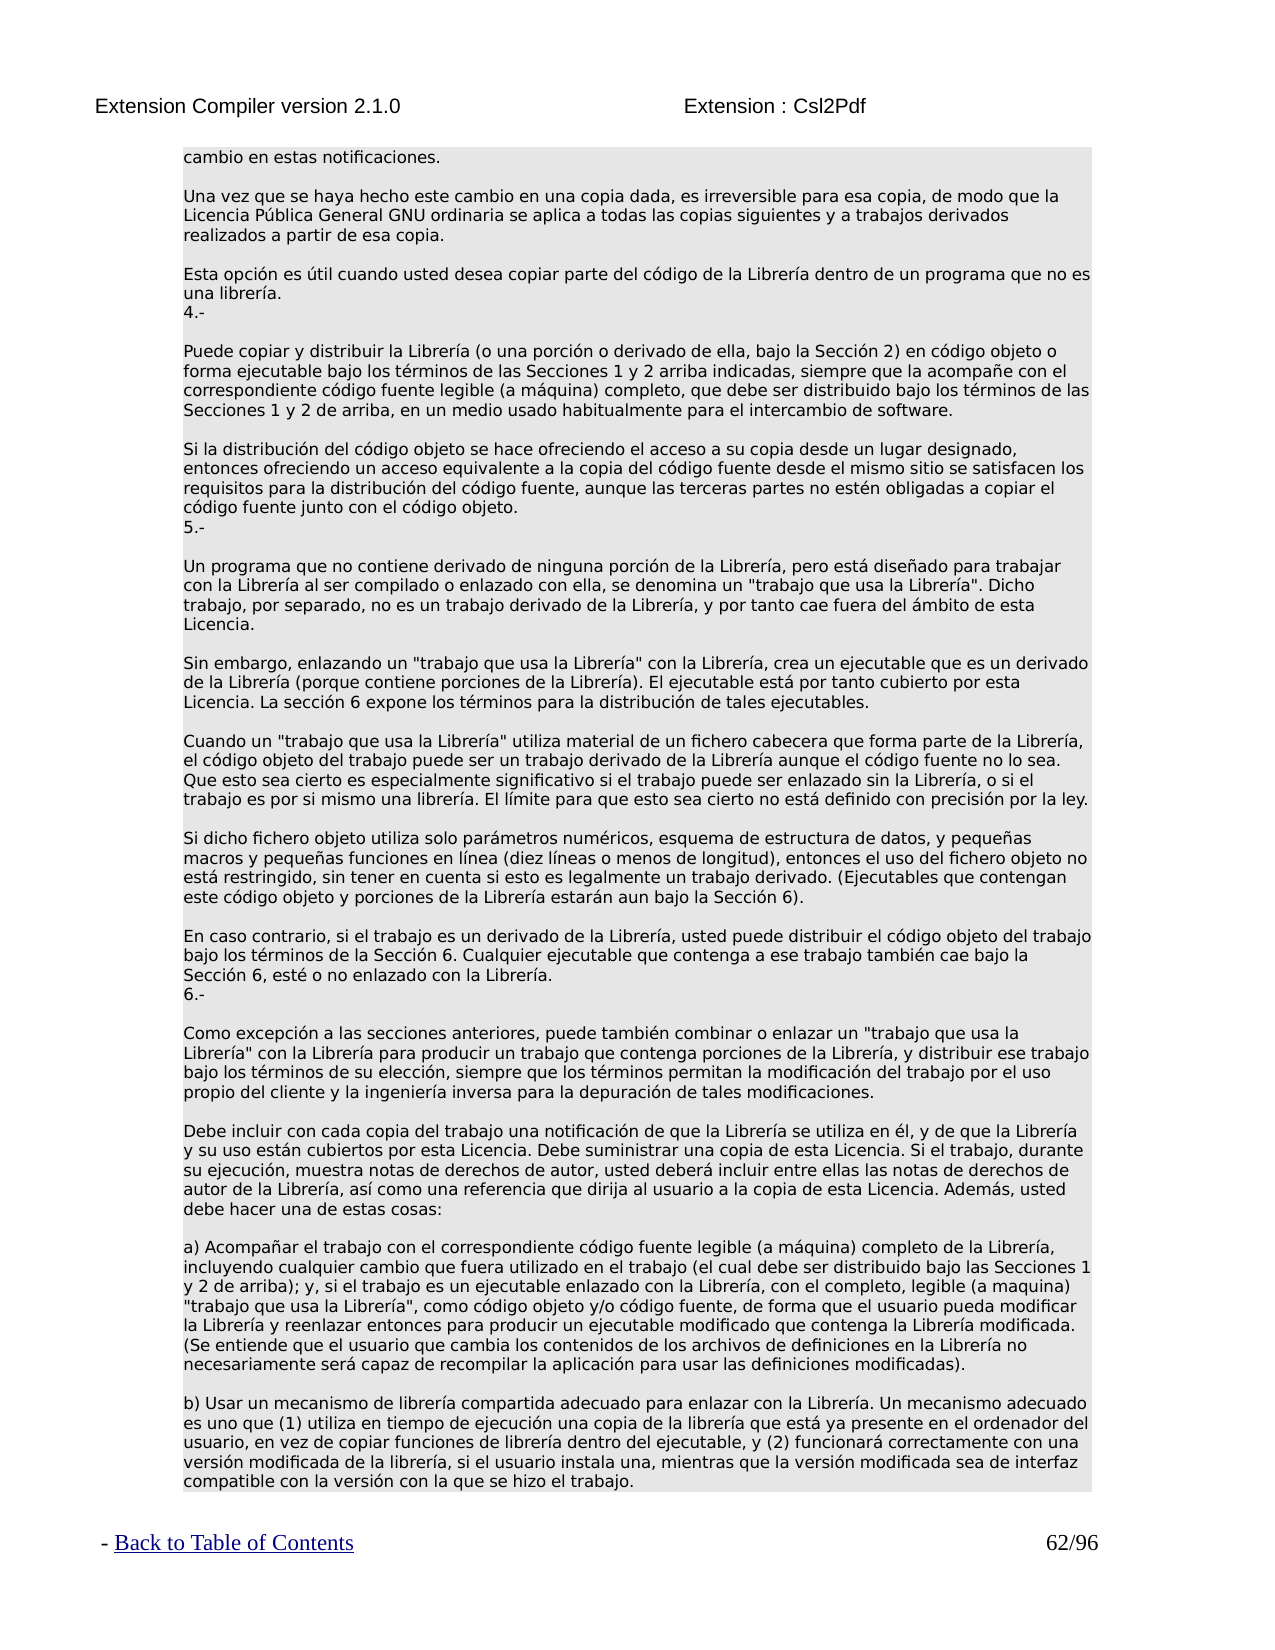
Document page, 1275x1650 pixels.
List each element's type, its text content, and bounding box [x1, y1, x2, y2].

text Si dicho fichero objeto utiliza solo parámetros numéricos, esquema de estructura de datos, y pequeñas macros y pequeñas funciones en línea (diez líneas o menos de longitud), entonces el uso del fichero objeto no está restringido, sin tener en cuenta si esto es legalmente un trabajo derivado. (Ejecutables que contengan este código objeto y porciones de la Librería estarán aun bajo la Sección 6). [183, 829, 1092, 907]
text cambio en estas notificaciones. [183, 147, 1092, 167]
text En caso contrario, si el trabajo es un derivado de la Librería, usted puede distribuir el código objeto del trabajo bajo los términos de la Sección 6. Cualquier ejecutable que contenga a ese trabajo también cae bajo la Sección 6, esté o no enlazado con la Librería. [183, 927, 1092, 985]
text Sin embargo, enlazando un "trabajo que usa la Librería" con la Librería, crea un ejecutable que es un derivado de la Librería (porque contiene porciones de la Librería). El ejecutable está por tanto cubierto por esta Licencia. La sección 6 expone los términos para la distribución de tales ejecutables. [183, 654, 1092, 712]
text Puede copiar y distribuir la Librería (o una porción o derivado de ella, bajo la Sección 2) en código objeto o forma ejecutable bajo los términos de las Secciones 1 y 2 arriba indicadas, siempre que la acompañe con el correspondiente código fuente legible (a máquina) completo, que debe ser distribuido bajo los términos de las Secciones 1 y 2 de arriba, en un medio usado habitualmente para el intercambio de software. [183, 342, 1092, 420]
text Un programa que no contiene derivado de ninguna porción de la Librería, pero está diseñado para trabajar con la Librería al ser compilado o enlazado con ella, se denomina un "trabajo que usa la Librería". Dicho trabajo, por separado, no es un trabajo derivado de la Librería, y por tanto cae fuera del ámbito de esta Licencia. [183, 557, 1092, 634]
text 6.- [183, 985, 1092, 1004]
text Una vez que se haya hecho este cambio en una copia dada, es irreversible para esa copia, de modo que la Licencia Pública General GNU ordinaria se aplica a todas las copias siguientes y a trabajos derivados realizados a partir de esa copia. [183, 186, 1092, 245]
text Como excepción a las secciones anteriores, puede también combinar o enlazar un "trabajo que usa la Librería" con la Librería para producir un trabajo que contenga porciones de la Librería, y distribuir ese trabajo bajo los términos de su elección, siempre que los términos permitan la modificación del trabajo por el uso propio del cliente y la ingeniería inversa para la depuración de tales modificaciones. [183, 1024, 1092, 1102]
text b) Usar un mecanismo de librería compartida adecuado para enlazar con la Librería. Un mecanismo adecuado es uno que (1) utiliza en tiempo de ejecución una copia de la librería que está ya presente en el ordenador del usuario, en vez de copiar funciones de librería dentro del ejecutable, y (2) funcionará correctamente con una versión modificada de la librería, si el usuario instala una, mientras que la versión modificada sea de interfaz compatible con la versión con la que se hizo el trabajo. [183, 1394, 1092, 1492]
text a) Acompañar el trabajo con el correspondiente código fuente legible (a máquina) completo de la Librería, incluyendo cualquier cambio que fuera utilizado en el trabajo (el cual debe ser distribuido bajo las Secciones 1 y 2 de arriba); y, si el trabajo es un ejecutable enlazado con la Librería, con el completo, legible (a maquina) "trabajo que usa la Librería", como código objeto y/o código fuente, de forma que el usuario pueda modificar la Librería y reenlazar entonces para producir un ejecutable modificado que contenga la Librería modificada. (Se entiende que el usuario que cambia los contenidos de los archivos de definiciones en la Librería no necesariamente será capaz de recompilar la aplicación para usar las definiciones modificadas). [183, 1238, 1092, 1375]
text Debe incluir con cada copia del trabajo una notificación de que la Librería se utiliza en él, y de que la Librería y su uso están cubiertos por esta Licencia. Debe suministrar una copia de esta Licencia. Si el trabajo, durante su ejecución, muestra notas de derechos de autor, usted deberá incluir entre ellas las notas de derechos de autor de la Librería, así como una referencia que dirija al usuario a la copia de esta Licencia. Además, usted debe hacer una de estas cosas: [183, 1121, 1092, 1219]
text Esta opción es útil cuando usted desea copiar parte del código de la Librería dentro de un programa que no es una librería. [183, 264, 1092, 303]
text Si la distribución del código objeto se hace ofreciendo el acceso a su copia desde un lugar designado, entonces ofreciendo un acceso equivalente a la copia del código fuente desde el mismo sitio se satisfacen los requisitos para la distribución del código fuente, aunque las terceras partes no estén obligadas a copiar el código fuente junto con el código objeto. [183, 440, 1092, 518]
text 4.- [183, 303, 1092, 323]
text 5.- [183, 518, 1092, 537]
text Cuando un "trabajo que usa la Librería" utiliza material de un fichero cabecera que forma parte de la Librería, el código objeto del trabajo puede ser un trabajo derivado de la Librería aunque el código fuente no lo sea. Que esto sea cierto es especialmente significativo si el trabajo puede ser enlazado sin la Librería, o si el trabajo es por si mismo una librería. El límite para que esto sea cierto no está definido con precisión por la ley. [183, 732, 1092, 810]
